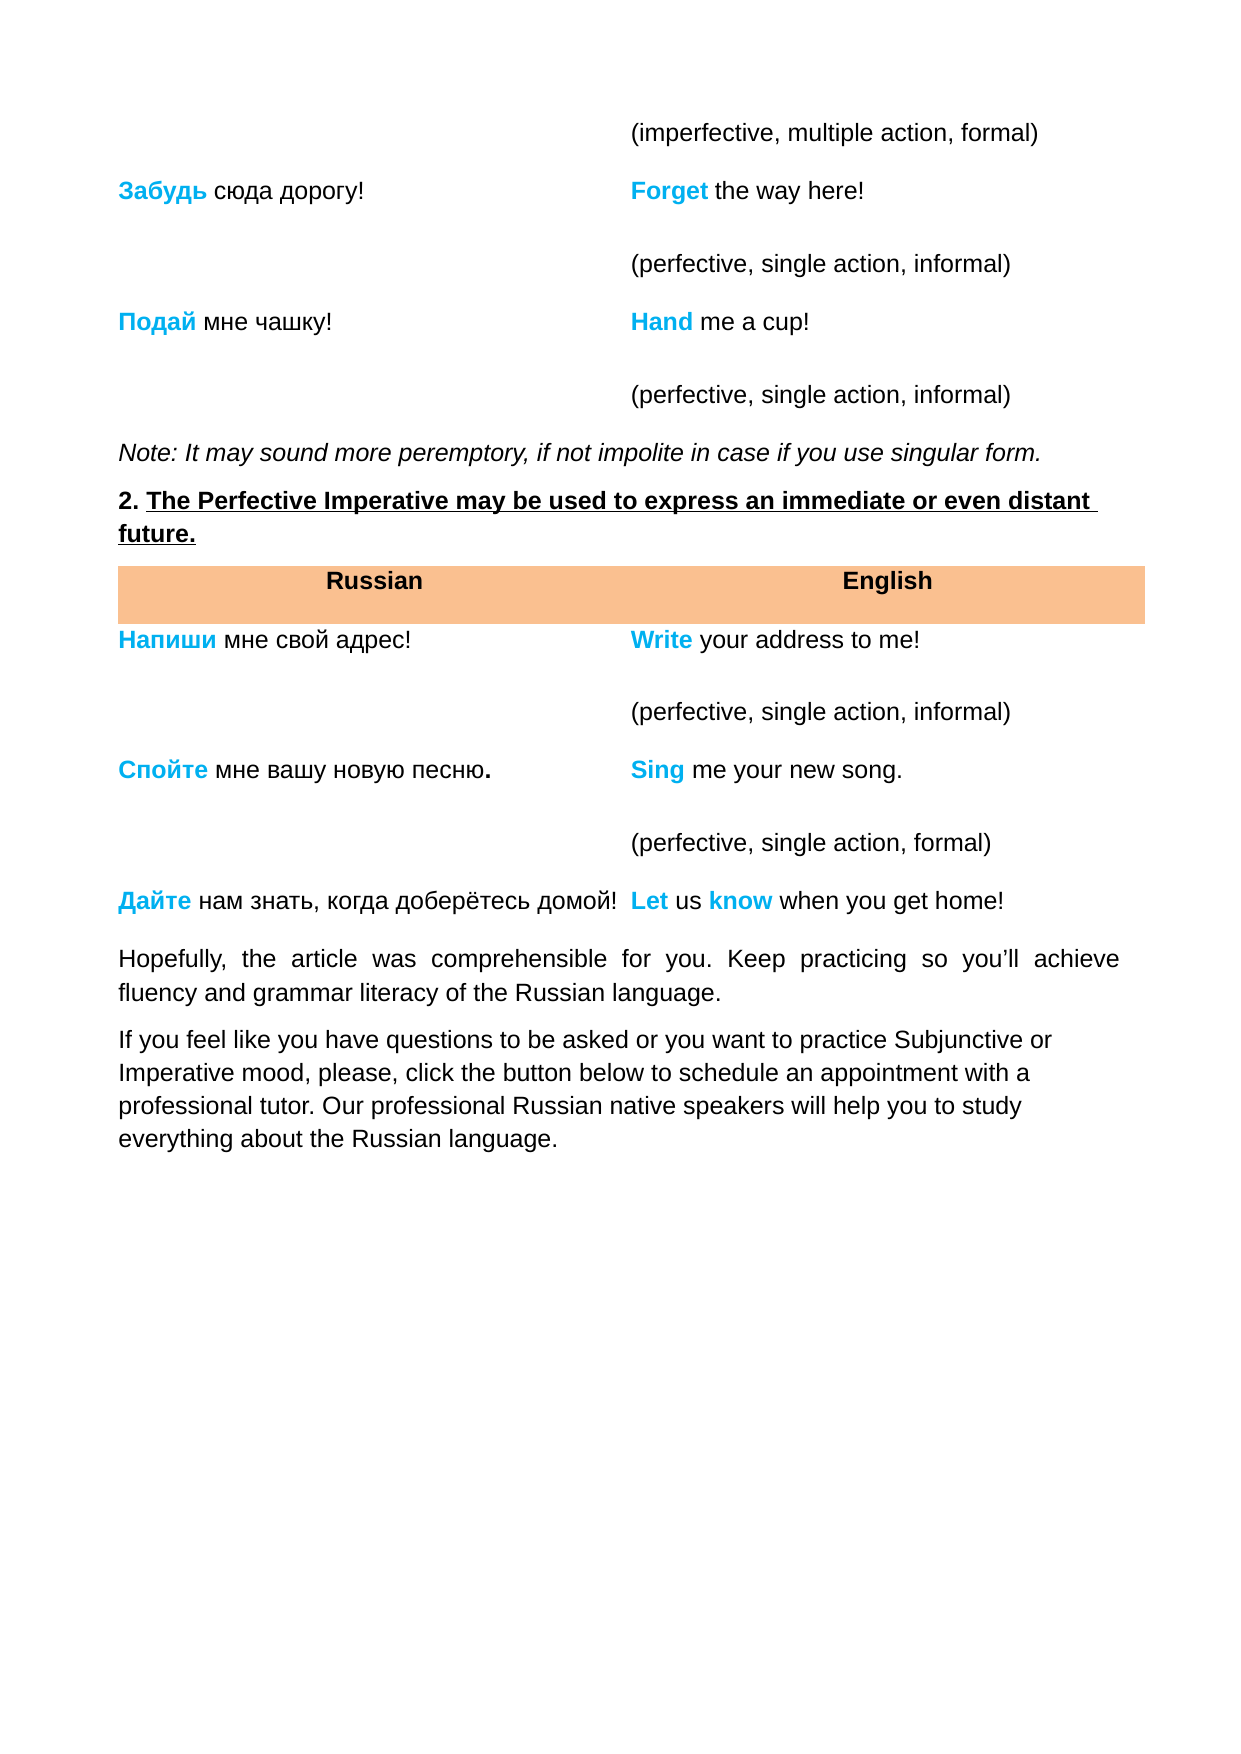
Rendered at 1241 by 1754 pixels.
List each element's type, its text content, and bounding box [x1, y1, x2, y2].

table_cell Подай мне чашку! [118, 307, 631, 438]
table_cell Напиши мне свой адрес! [118, 625, 631, 755]
text Note: It may sound more peremptory, if not impolite in case if you use singular form. [118, 438, 1122, 467]
table_cell Sing me your new song. (perfective, single action, formal) [631, 755, 1145, 886]
table_cell (imperfective, multiple action, formal) [631, 118, 1145, 176]
table_header Russian [118, 566, 631, 624]
table_cell Let us know when you get home! [631, 886, 1145, 944]
table_cell Write your address to me! (perfective, single action, informal) [631, 625, 1145, 755]
table_cell Hand me a cup! (perfective, single action, informal) [631, 307, 1145, 438]
table_cell Забудь сюда дорогу! [118, 176, 631, 307]
text 2. The Perfective Imperative may be used to express an immediate or even distant future. [118, 486, 1122, 547]
table_header English [631, 566, 1145, 624]
text If you feel like you have questions to be asked or you want to practice Subjunctive or Imperative mood, please, click the button below to schedule an appointment with a professional tutor. Our professional Russian native speakers will help you to study everything about the Russian language. [118, 1025, 1122, 1153]
text Hopefully, the article was comprehensible for you. Keep practicing so you’ll achieve fluency and grammar literacy of the Russian language. [118, 944, 1122, 1006]
table_cell [118, 118, 631, 176]
table_cell Forget the way here! (perfective, single action, informal) [631, 176, 1145, 307]
table_cell Спойте мне вашу новую песню. [118, 755, 631, 886]
table_cell Дайте нам знать, когда доберётесь домой! [118, 886, 631, 944]
